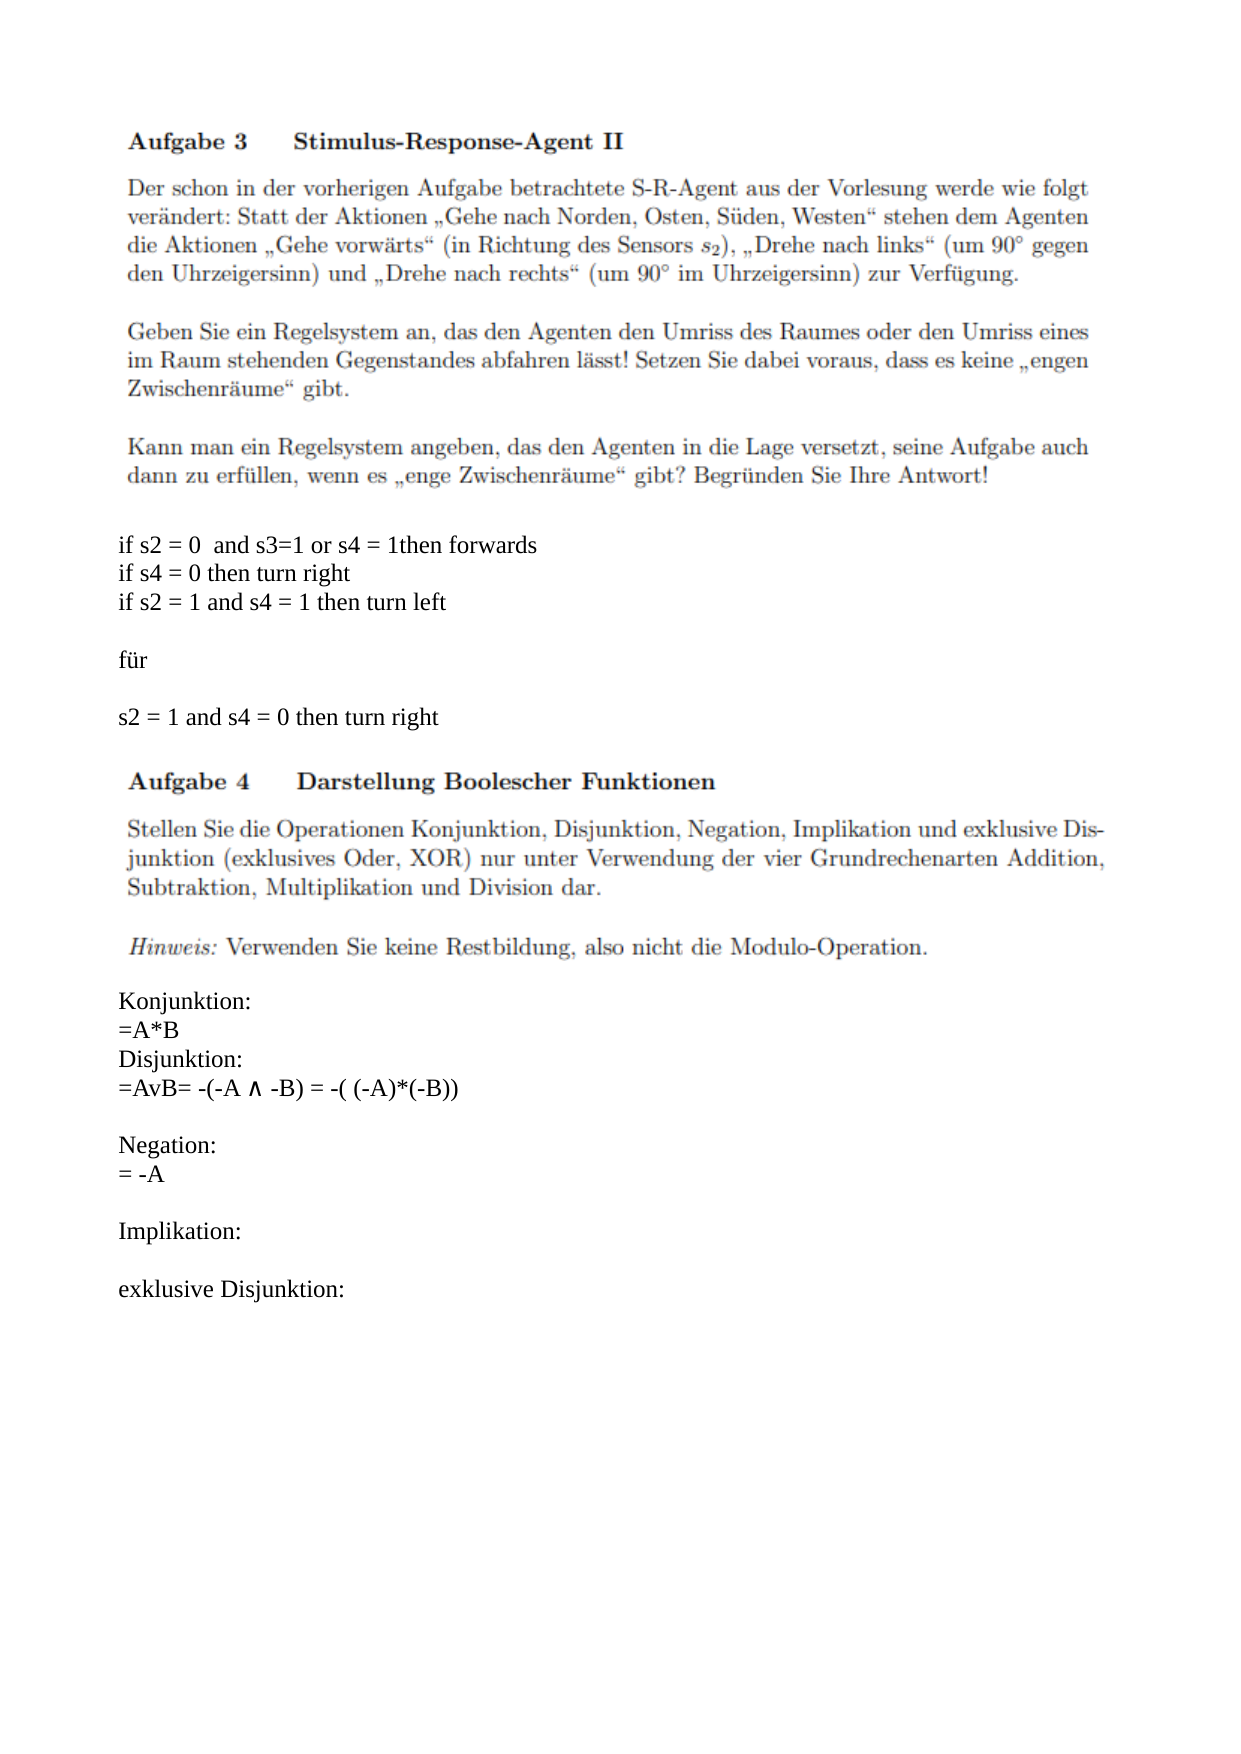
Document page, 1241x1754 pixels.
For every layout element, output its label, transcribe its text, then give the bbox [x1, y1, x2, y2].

text Negation: [118, 1130, 1122, 1159]
text für [118, 645, 1122, 673]
text Konjunktion: [118, 987, 1122, 1015]
text =A*B [118, 1015, 1122, 1044]
text if s2 = 0 and s3=1 or s4 = 1then forwards [118, 530, 1122, 558]
picture [118, 759, 1123, 987]
text =AvB= -(-A ∧ -B) = -( (-A)*(-B)) [118, 1073, 1122, 1101]
text = -A [118, 1159, 1122, 1188]
text if s4 = 0 then turn right [118, 558, 1122, 587]
text Disjunktion: [118, 1044, 1122, 1073]
text Implikation: [118, 1216, 1122, 1245]
text if s2 = 1 and s4 = 1 then turn left [118, 587, 1122, 616]
picture [118, 118, 1123, 501]
text exklusive Disjunktion: [118, 1274, 1122, 1303]
text s2 = 1 and s4 = 0 then turn right [118, 702, 1122, 731]
